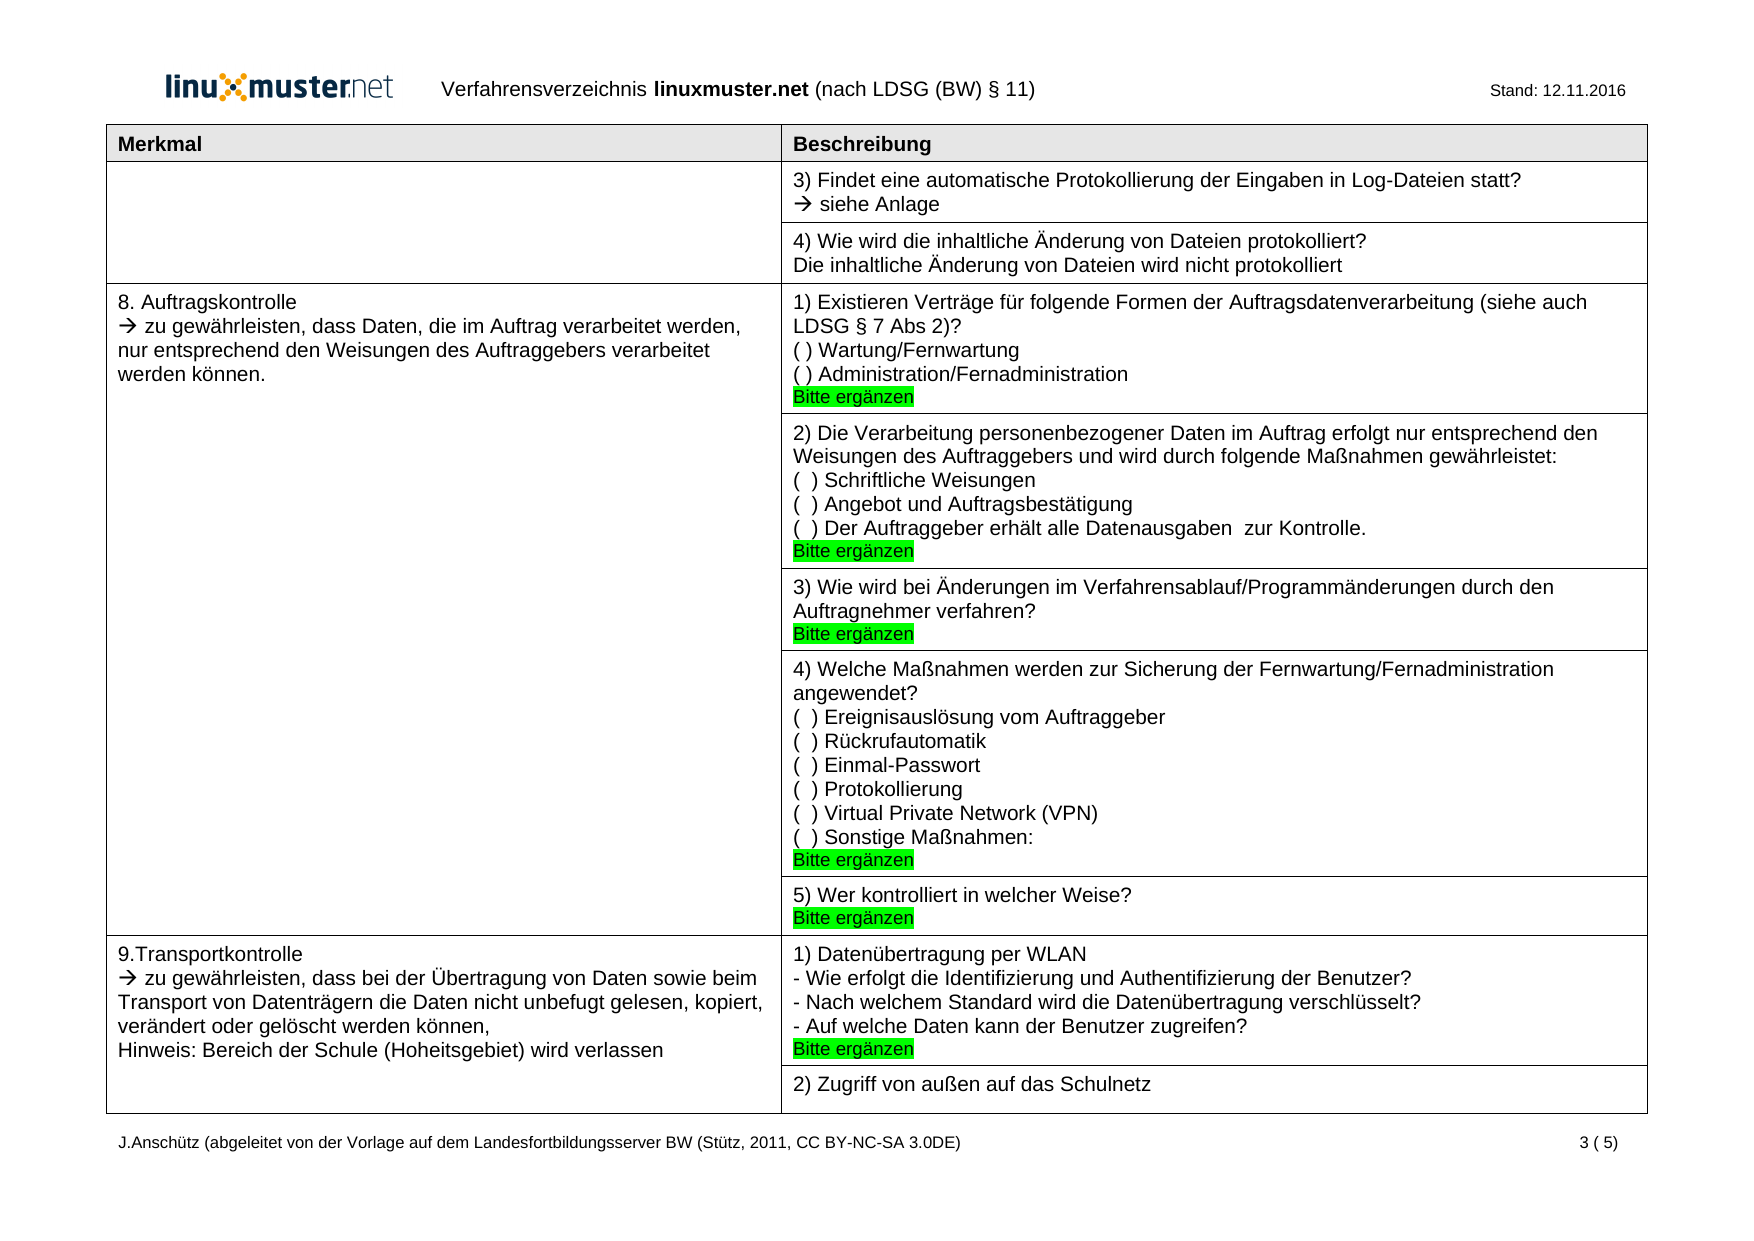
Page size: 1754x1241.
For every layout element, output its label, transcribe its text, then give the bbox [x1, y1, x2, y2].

table_cell 1) Datenübertragung per WLAN - Wie erfolgt die Identifizierung und Authentifizierung der Benutzer? - Nach welchem Standard wird die Datenübertragung verschlüsselt? - Auf welche Daten kann der Benutzer zugreifen? Bitte ergänzen [782, 936, 1647, 1065]
table_cell 5) Wer kontrolliert in welcher Weise? Bitte ergänzen [782, 877, 1647, 934]
table_header Merkmal [107, 125, 781, 161]
table_cell 4) Welche Maßnahmen werden zur Sicherung der Fernwartung/Fernadministration angewendet? ( ) Ereignisauslösung vom Auftraggeber ( ) Rückrufautomatik ( ) Einmal-Passwort ( ) Protokollierung ( ) Virtual Private Network (VPN) ( ) Sonstige Maßnahmen: Bitte ergänzen [782, 651, 1647, 876]
table_cell 3) Wie wird bei Änderungen im Verfahrensablauf/Programmänderungen durch den Auftragnehmer verfahren? Bitte ergänzen [782, 569, 1647, 650]
table_cell 2) Zugriff von außen auf das Schulnetz [782, 1066, 1647, 1112]
table_cell 3) Findet eine automatische Protokollierung der Eingaben in Log-Dateien statt?  siehe Anlage [782, 162, 1647, 222]
table_cell 2) Die Verarbeitung personenbezogener Daten im Auftrag erfolgt nur entsprechend den Weisungen des Auftraggebers und wird durch folgende Maßnahmen gewährleistet: ( ) Schriftliche Weisungen ( ) Angebot und Auftragsbestätigung ( ) Der Auftraggeber erhält alle Datenausgaben zur Kontrolle. Bitte ergänzen [782, 414, 1647, 568]
picture [156, 64, 403, 108]
table_cell 9.Transportkontrolle  zu gewährleisten, dass bei der Übertragung von Daten sowie beim Transport von Datenträgern die Daten nicht unbefugt gelesen, kopiert, verändert oder gelöscht werden können, Hinweis: Bereich der Schule (Hoheitsgebiet) wird verlassen [107, 936, 781, 1112]
table_cell [107, 162, 781, 283]
table_header Beschreibung [782, 125, 1647, 161]
table_cell 1) Existieren Verträge für folgende Formen der Auftragsdatenverarbeitung (siehe auch LDSG § 7 Abs 2)? ( ) Wartung/Fernwartung ( ) Administration/Fernadministration Bitte ergänzen [782, 284, 1647, 413]
table_cell 8. Auftragskontrolle  zu gewährleisten, dass Daten, die im Auftrag verarbeitet werden, nur entsprechend den Weisungen des Auftraggebers verarbeitet werden können. [107, 284, 781, 934]
table_cell 4) Wie wird die inhaltliche Änderung von Dateien protokolliert? Die inhaltliche Änderung von Dateien wird nicht protokolliert [782, 223, 1647, 283]
